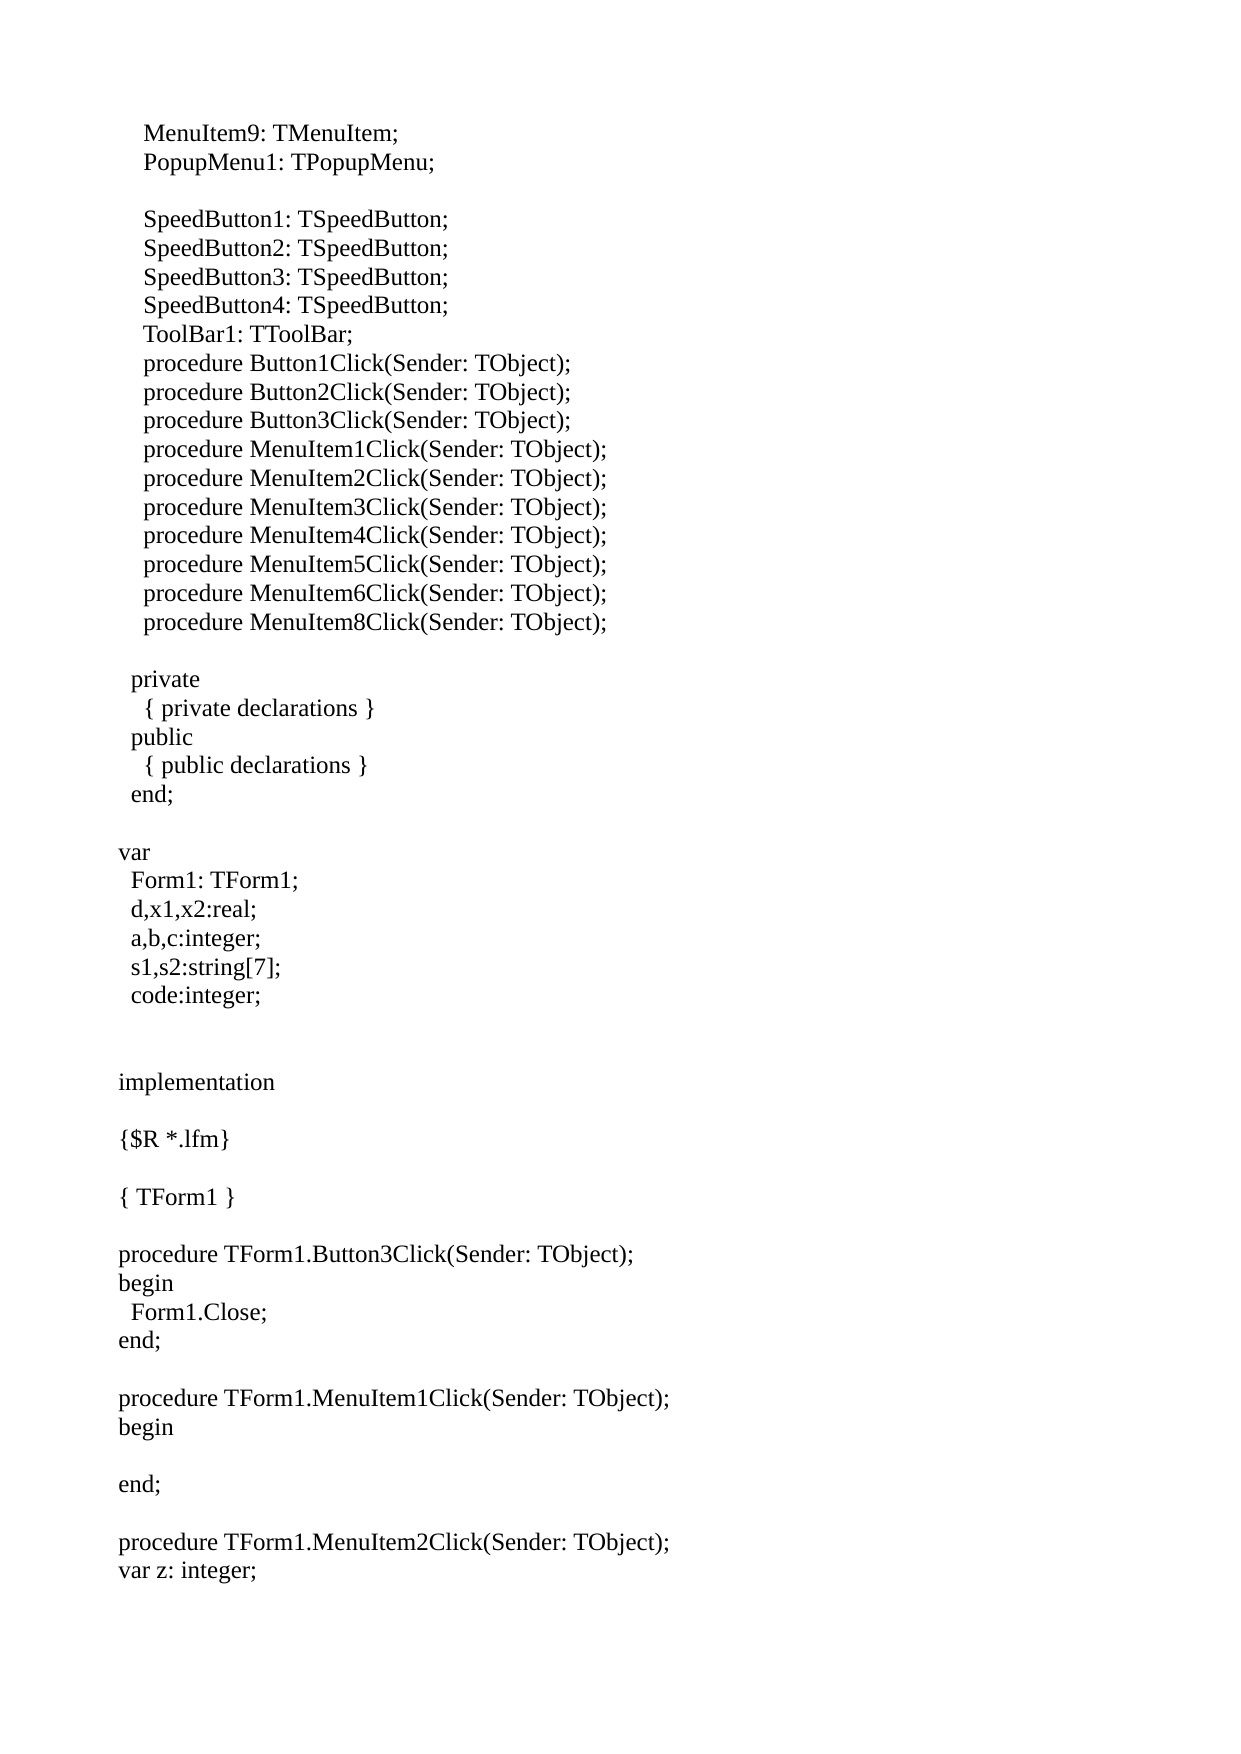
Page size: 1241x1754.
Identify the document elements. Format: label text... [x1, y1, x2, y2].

text procedure MenuItem4Click(Sender: TObject); [118, 521, 1122, 549]
text procedure MenuItem6Click(Sender: TObject); [118, 578, 1122, 607]
text SpeedButton3: TSpeedButton; [118, 262, 1122, 291]
text begin [118, 1268, 1122, 1297]
text PopupMenu1: TPopupMenu; [118, 147, 1122, 176]
text a,b,c:integer; [118, 923, 1122, 952]
text { public declarations } [118, 751, 1122, 779]
text Form1: TForm1; [118, 866, 1122, 894]
text procedure MenuItem1Click(Sender: TObject); [118, 434, 1122, 463]
text MenuItem9: TMenuItem; [118, 118, 1122, 147]
text code:integer; [118, 981, 1122, 1009]
text SpeedButton4: TSpeedButton; [118, 291, 1122, 319]
text {$R *.lfm} [118, 1124, 1122, 1153]
text begin [118, 1412, 1122, 1441]
text end; [118, 1326, 1122, 1354]
text procedure Button2Click(Sender: TObject); [118, 377, 1122, 406]
text procedure TForm1.MenuItem2Click(Sender: TObject); [118, 1527, 1122, 1556]
text procedure Button3Click(Sender: TObject); [118, 406, 1122, 434]
text procedure TForm1.Button3Click(Sender: TObject); [118, 1239, 1122, 1268]
text private [118, 664, 1122, 693]
text procedure MenuItem3Click(Sender: TObject); [118, 492, 1122, 521]
text SpeedButton2: TSpeedButton; [118, 233, 1122, 262]
text end; [118, 779, 1122, 808]
text Form1.Close; [118, 1297, 1122, 1326]
text procedure MenuItem2Click(Sender: TObject); [118, 463, 1122, 492]
text procedure Button1Click(Sender: TObject); [118, 348, 1122, 377]
text ToolBar1: TToolBar; [118, 319, 1122, 348]
text s1,s2:string[7]; [118, 952, 1122, 981]
text public [118, 722, 1122, 751]
text var z: integer; [118, 1556, 1122, 1584]
text { TForm1 } [118, 1182, 1122, 1211]
text procedure MenuItem5Click(Sender: TObject); [118, 549, 1122, 578]
text end; [118, 1469, 1122, 1498]
text implementation [118, 1067, 1122, 1096]
text d,x1,x2:real; [118, 894, 1122, 923]
text procedure TForm1.MenuItem1Click(Sender: TObject); [118, 1383, 1122, 1412]
text var [118, 837, 1122, 866]
text { private declarations } [118, 693, 1122, 722]
text SpeedButton1: TSpeedButton; [118, 204, 1122, 233]
text procedure MenuItem8Click(Sender: TObject); [118, 607, 1122, 636]
